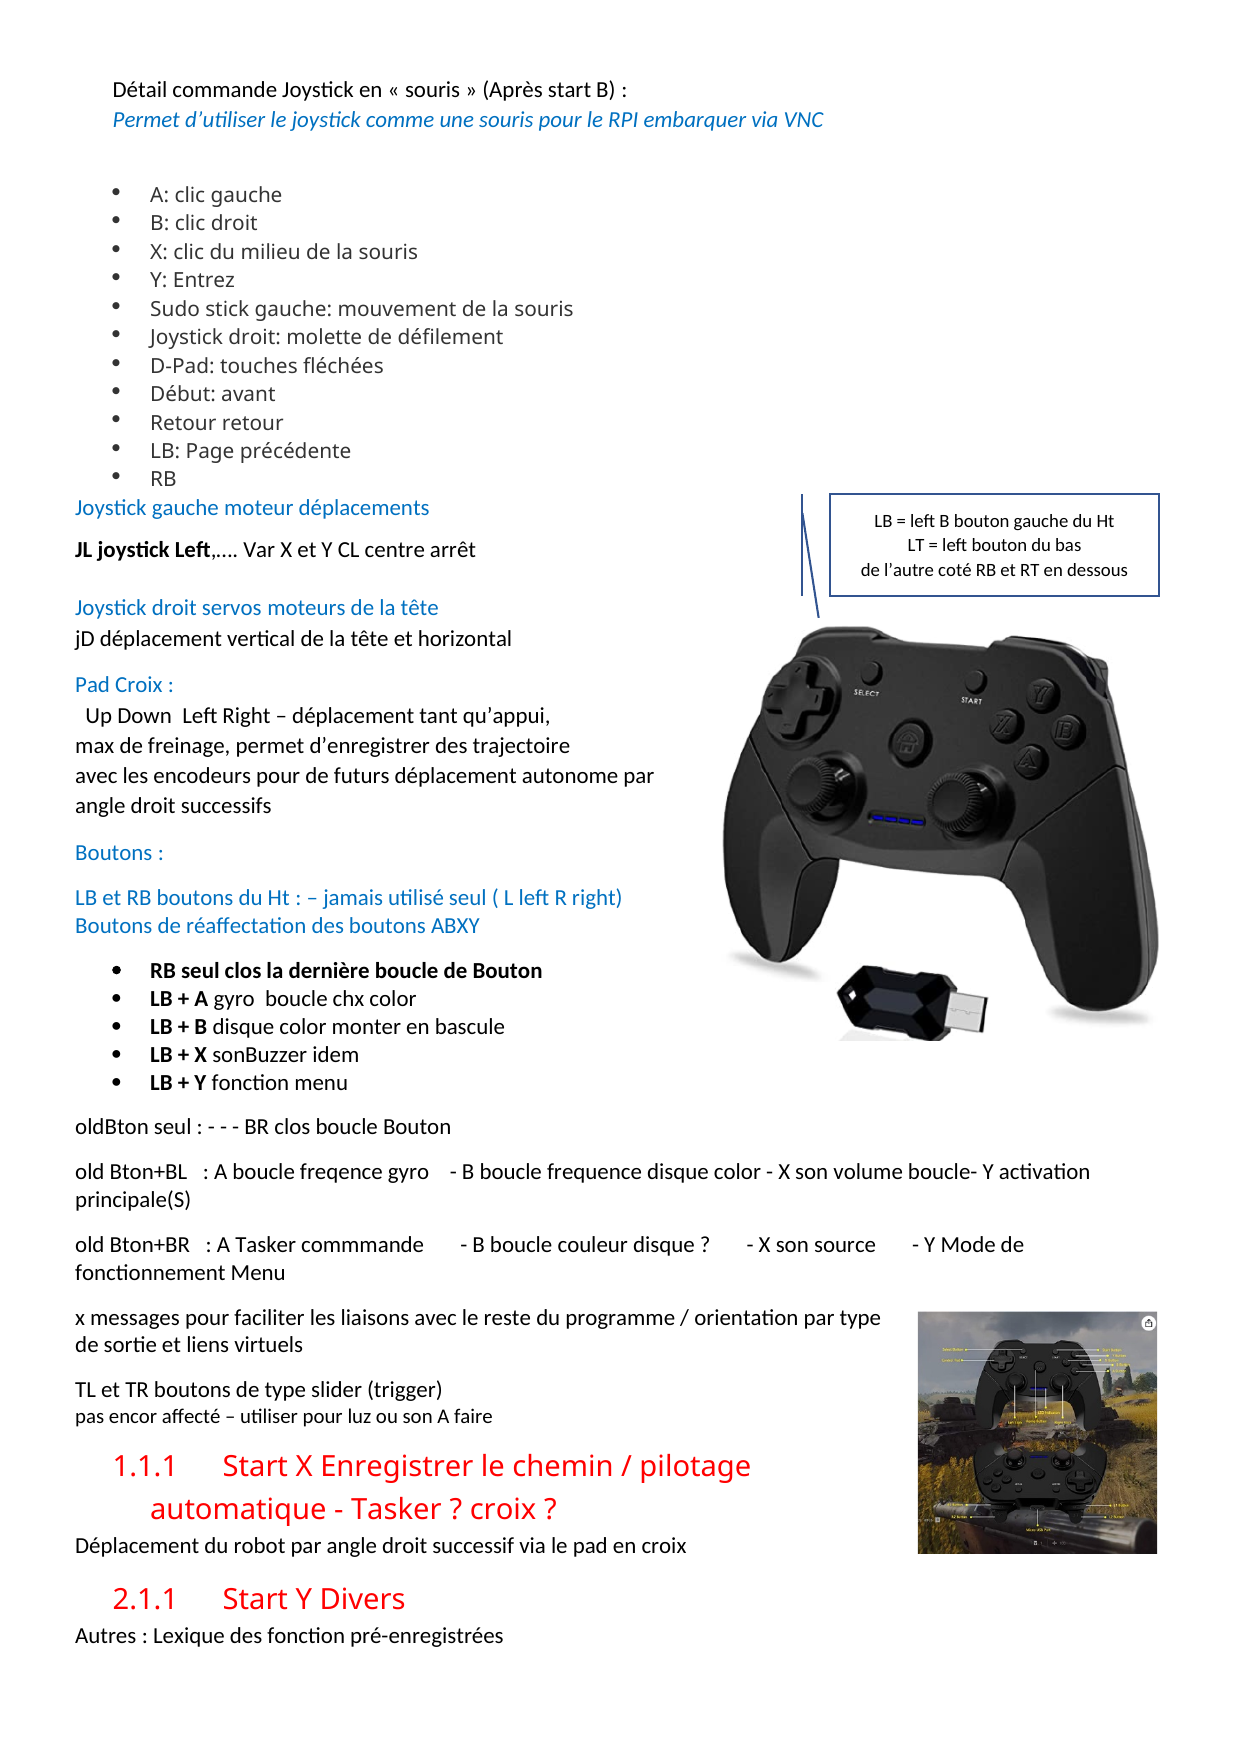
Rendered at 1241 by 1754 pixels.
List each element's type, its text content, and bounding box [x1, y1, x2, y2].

list A: clic gauche [112, 180, 1165, 208]
text old Bton+BL : A boucle freqence gyro - B boucle frequence disque color - X son volume boucle- Y activation principale(S) [75, 1157, 1165, 1213]
list RB seul clos la dernière boucle de Bouton [112, 956, 720, 984]
list Sudo stick gauche: mouvement de la souris [112, 294, 1165, 322]
text x messages pour faciliter les liaisons avec le reste du programme / orientation par type de sortie et liens virtuels [75, 1303, 1165, 1359]
text old Bton+BR : A Tasker commmande - B boucle couleur disque ? - X son source - Y Mode de fonctionnement Menu [75, 1230, 1165, 1286]
text oldBton seul : - - - BR clos boucle Bouton [75, 1112, 1165, 1141]
subtitle Start X Enregistrer le chemin / pilotage automatique - Tasker ? croix ? [112, 1445, 934, 1528]
list X: clic du milieu de la souris [112, 237, 1165, 265]
picture [934, 1311, 1159, 1555]
list Y: Entrez [112, 265, 1165, 294]
list B: clic droit [112, 208, 1165, 237]
text Détail commande Joystick en « souris » (Après start B) : Permet d’utiliser le joystick comme une souris pour le RPI embarquer via VNC [112, 75, 1165, 133]
text TL et TR boutons de type slider (trigger) pas encor affecté – utiliser pour luz ou son A faire [75, 1375, 934, 1429]
list LB + X sonBuzzer idem [112, 1040, 1165, 1068]
list LB + B disque color monter en bascule [112, 1012, 720, 1040]
list LB + Y fonction menu [112, 1068, 1165, 1096]
text Joystick droit servos moteurs de la tête jD déplacement vertical de la tête et horizontal [75, 593, 817, 652]
list D-Pad: touches fléchées [112, 351, 1165, 379]
list Joystick droit: molette de défilement [112, 322, 1165, 351]
list LB: Page précédente [112, 436, 1165, 464]
list Retour retour [112, 408, 1165, 436]
list Début: avant [112, 379, 1165, 408]
text Joystick gauche moteur déplacements JL joystick Left,…. Var X et Y CL centre arrêt [75, 493, 829, 563]
text Pad Croix : Up Down Left Right – déplacement tant qu’appui, max de freinage, permet d’enregistrer des trajectoire avec les encodeurs pour de futurs déplacement autonome par angle droit successifs [75, 671, 720, 819]
text Boutons : [75, 838, 720, 866]
list RB [112, 464, 1165, 493]
text LB et RB boutons du Ht : – jamais utilisé seul ( L left R right) Boutons de réaffectation des boutons ABXY [75, 883, 720, 939]
text [831, 495, 1158, 563]
text LB = left B bouton gauche du Ht LT = left bouton du bas de l’autre coté RB et RT en dessous [845, 509, 1144, 581]
text [817, 593, 1165, 618]
list LB + A gyro boucle chx color [112, 984, 720, 1012]
subtitle Start Y Divers [112, 1578, 1165, 1618]
text Déplacement du robot par angle droit successif via le pad en croix [75, 1531, 1165, 1559]
text Autres : Lexique des fonction pré-enregistrées [75, 1621, 1165, 1649]
picture [720, 618, 1165, 1041]
